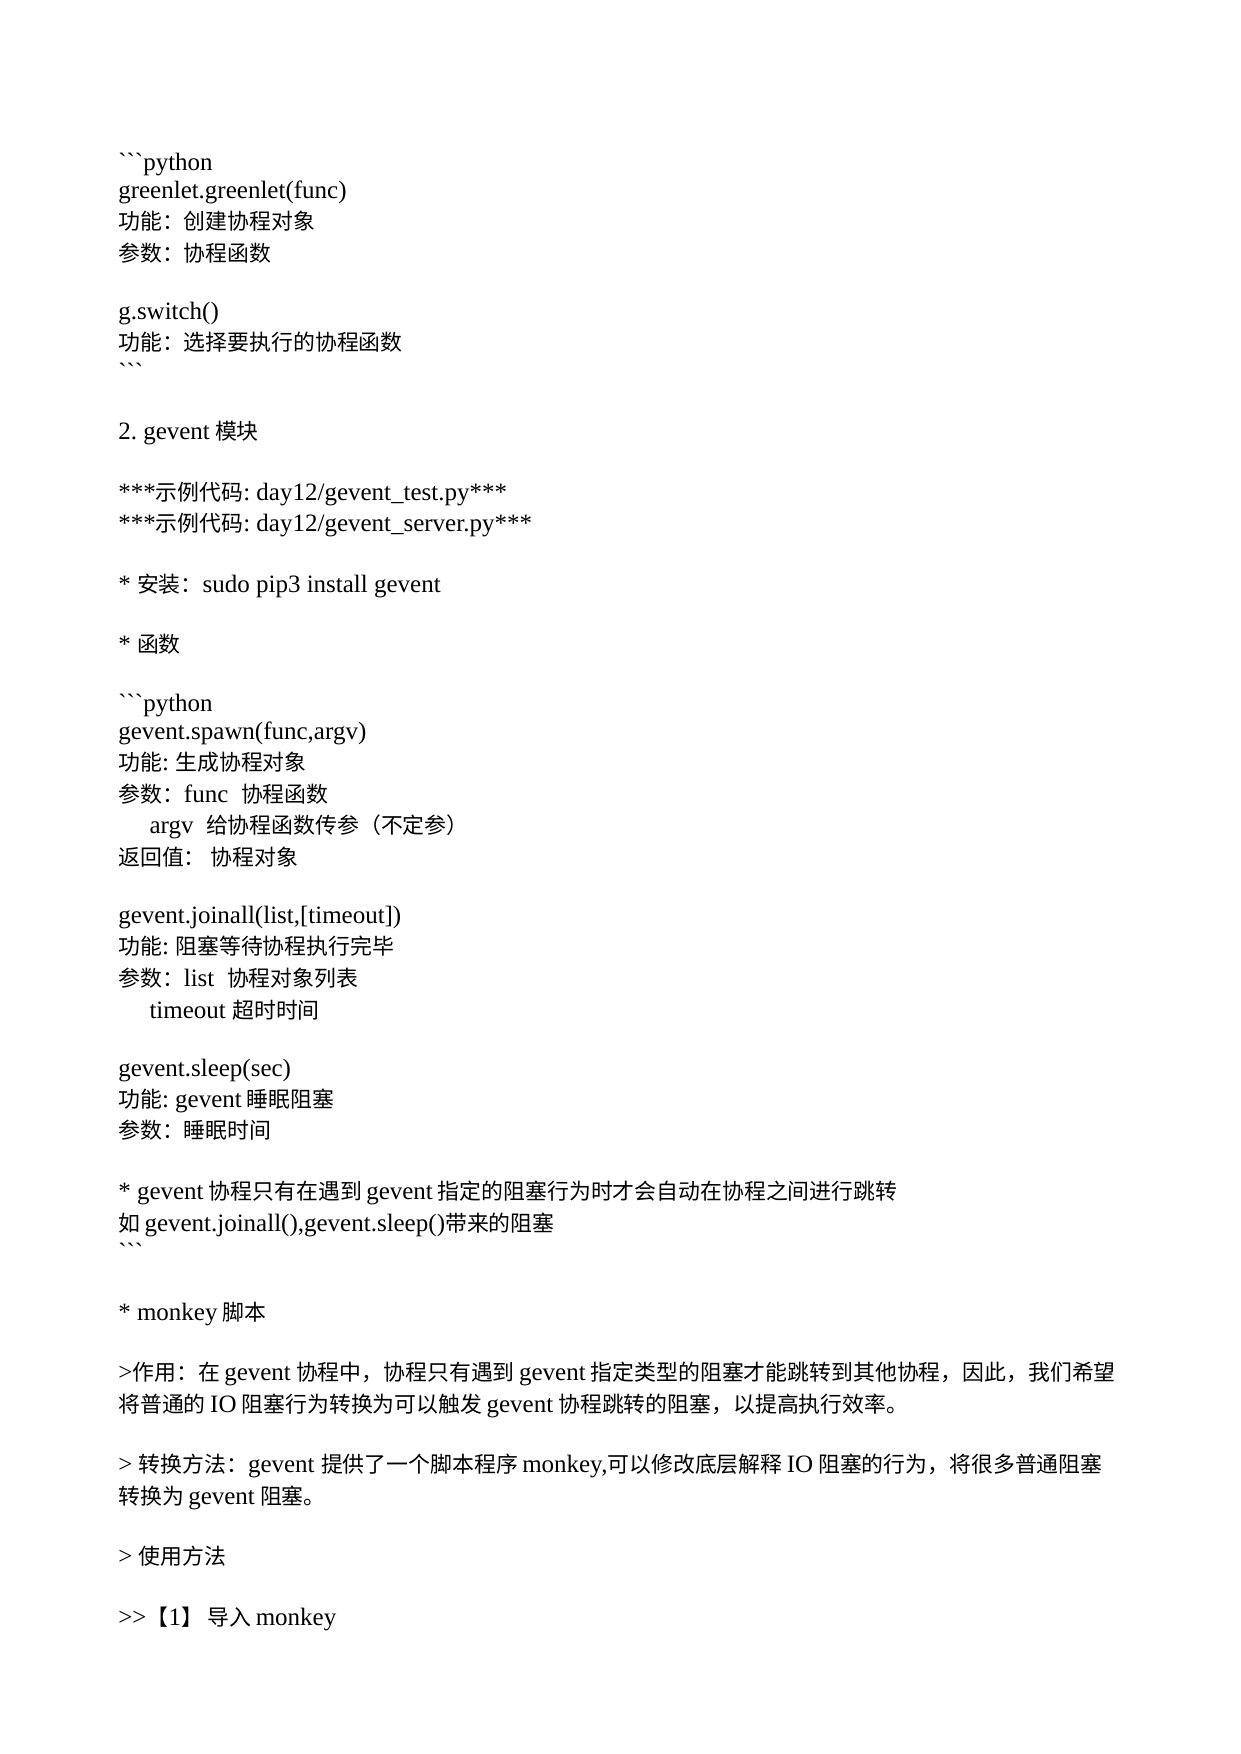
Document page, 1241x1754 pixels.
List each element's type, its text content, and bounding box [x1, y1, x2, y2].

text ``` [118, 357, 1122, 386]
text gevent.spawn(func,argv) [118, 716, 1122, 745]
text 如gevent.joinall(),gevent.sleep()带来的阻塞 [118, 1206, 1122, 1237]
text 功能: gevent睡眠阻塞 [118, 1082, 1122, 1113]
text * monkey脚本 [118, 1295, 1122, 1326]
text 参数：func 协程函数 [118, 777, 1122, 808]
text * 函数 [118, 627, 1122, 659]
text ```python [118, 147, 1122, 176]
text >>【1】 导入monkey [118, 1600, 1122, 1631]
text ```python [118, 688, 1122, 716]
text > 使用方法 [118, 1539, 1122, 1571]
text 参数：list 协程对象列表 [118, 961, 1122, 993]
text 返回值： 协程对象 [118, 840, 1122, 872]
text ***示例代码: day12/gevent_server.py*** [118, 506, 1122, 538]
text 功能: 生成协程对象 [118, 745, 1122, 777]
text 功能: 阻塞等待协程执行完毕 [118, 929, 1122, 961]
text 参数：协程函数 [118, 236, 1122, 268]
text 功能：选择要执行的协程函数 [118, 325, 1122, 357]
text greenlet.greenlet(func) [118, 176, 1122, 204]
text argv 给协程函数传参（不定参） [118, 808, 1122, 840]
text * gevent协程只有在遇到gevent指定的阻塞行为时才会自动在协程之间进行跳转 [118, 1174, 1122, 1206]
text 功能：创建协程对象 [118, 204, 1122, 236]
text timeout 超时时间 [118, 993, 1122, 1024]
text 参数：睡眠时间 [118, 1113, 1122, 1145]
text ``` [118, 1237, 1122, 1266]
text gevent.joinall(list,[timeout]) [118, 901, 1122, 929]
text * 安装：sudo pip3 install gevent [118, 567, 1122, 598]
text 2. gevent模块 [118, 414, 1122, 446]
text gevent.sleep(sec) [118, 1053, 1122, 1082]
text > 转换方法：gevent 提供了一个脚本程序monkey,可以修改底层解释IO阻塞的行为，将很多普通阻塞转换为gevent阻塞。 [118, 1447, 1122, 1511]
text g.switch() [118, 296, 1122, 325]
text ***示例代码: day12/gevent_test.py*** [118, 475, 1122, 506]
text >作用：在gevent协程中，协程只有遇到gevent指定类型的阻塞才能跳转到其他协程，因此，我们希望将普通的IO阻塞行为转换为可以触发gevent协程跳转的阻塞，以提高执行效率。 [118, 1355, 1122, 1418]
